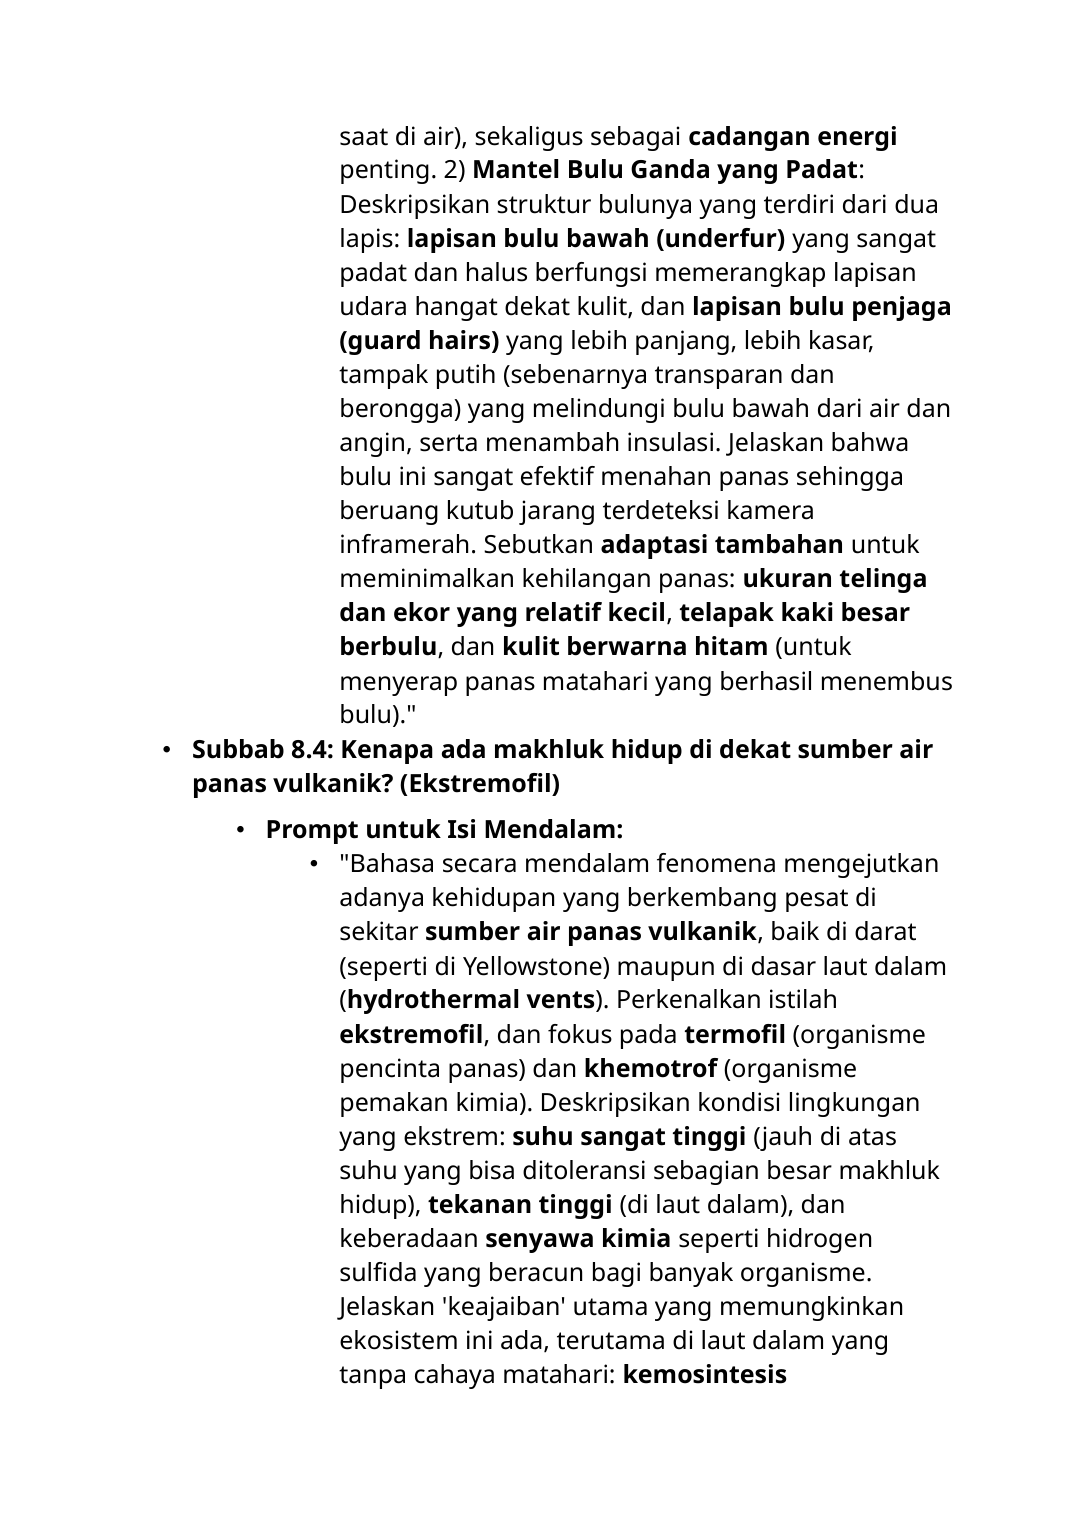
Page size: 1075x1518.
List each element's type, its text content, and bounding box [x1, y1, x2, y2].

list Subbab 8.4: Kenapa ada makhluk hidup di dekat sumber air panas vulkanik? (Ekstremofil) [162, 731, 957, 799]
list "Bahasa secara mendalam fenomena mengejutkan adanya kehidupan yang berkembang pesat di sekitar sumber air panas vulkanik, baik di darat (seperti di Yellowstone) maupun di dasar laut dalam (hydrothermal vents). Perkenalkan istilah ekstremofil, dan fokus pada termofil (organisme pencinta panas) dan khemotrof (organisme pemakan kimia). Deskripsikan kondisi lingkungan yang ekstrem: suhu sangat tinggi (jauh di atas suhu yang bisa ditoleransi sebagian besar makhluk hidup), tekanan tinggi (di laut dalam), dan keberadaan senyawa kimia seperti hidrogen sulfida yang beracun bagi banyak organisme. Jelaskan 'keajaiban' utama yang memungkinkan ekosistem ini ada, terutama di laut dalam yang tanpa cahaya matahari: kemosintesis [309, 846, 957, 1391]
list saat di air), sekaligus sebagai cadangan energi penting. 2) Mantel Bulu Ganda yang Padat: Deskripsikan struktur bulunya yang terdiri dari dua lapis: lapisan bulu bawah (underfur) yang sangat padat dan halus berfungsi memerangkap lapisan udara hangat dekat kulit, dan lapisan bulu penjaga (guard hairs) yang lebih panjang, lebih kasar, tampak putih (sebenarnya transparan dan berongga) yang melindungi bulu bawah dari air dan angin, serta menambah insulasi. Jelaskan bahwa bulu ini sangat efektif menahan panas sehingga beruang kutub jarang terdeteksi kamera inframerah. Sebutkan adaptasi tambahan untuk meminimalkan kehilangan panas: ukuran telinga dan ekor yang relatif kecil, telapak kaki besar berbulu, dan kulit berwarna hitam (untuk menyerap panas matahari yang berhasil menembus bulu)." [309, 118, 957, 731]
list Prompt untuk Isi Mendalam: [236, 812, 957, 846]
